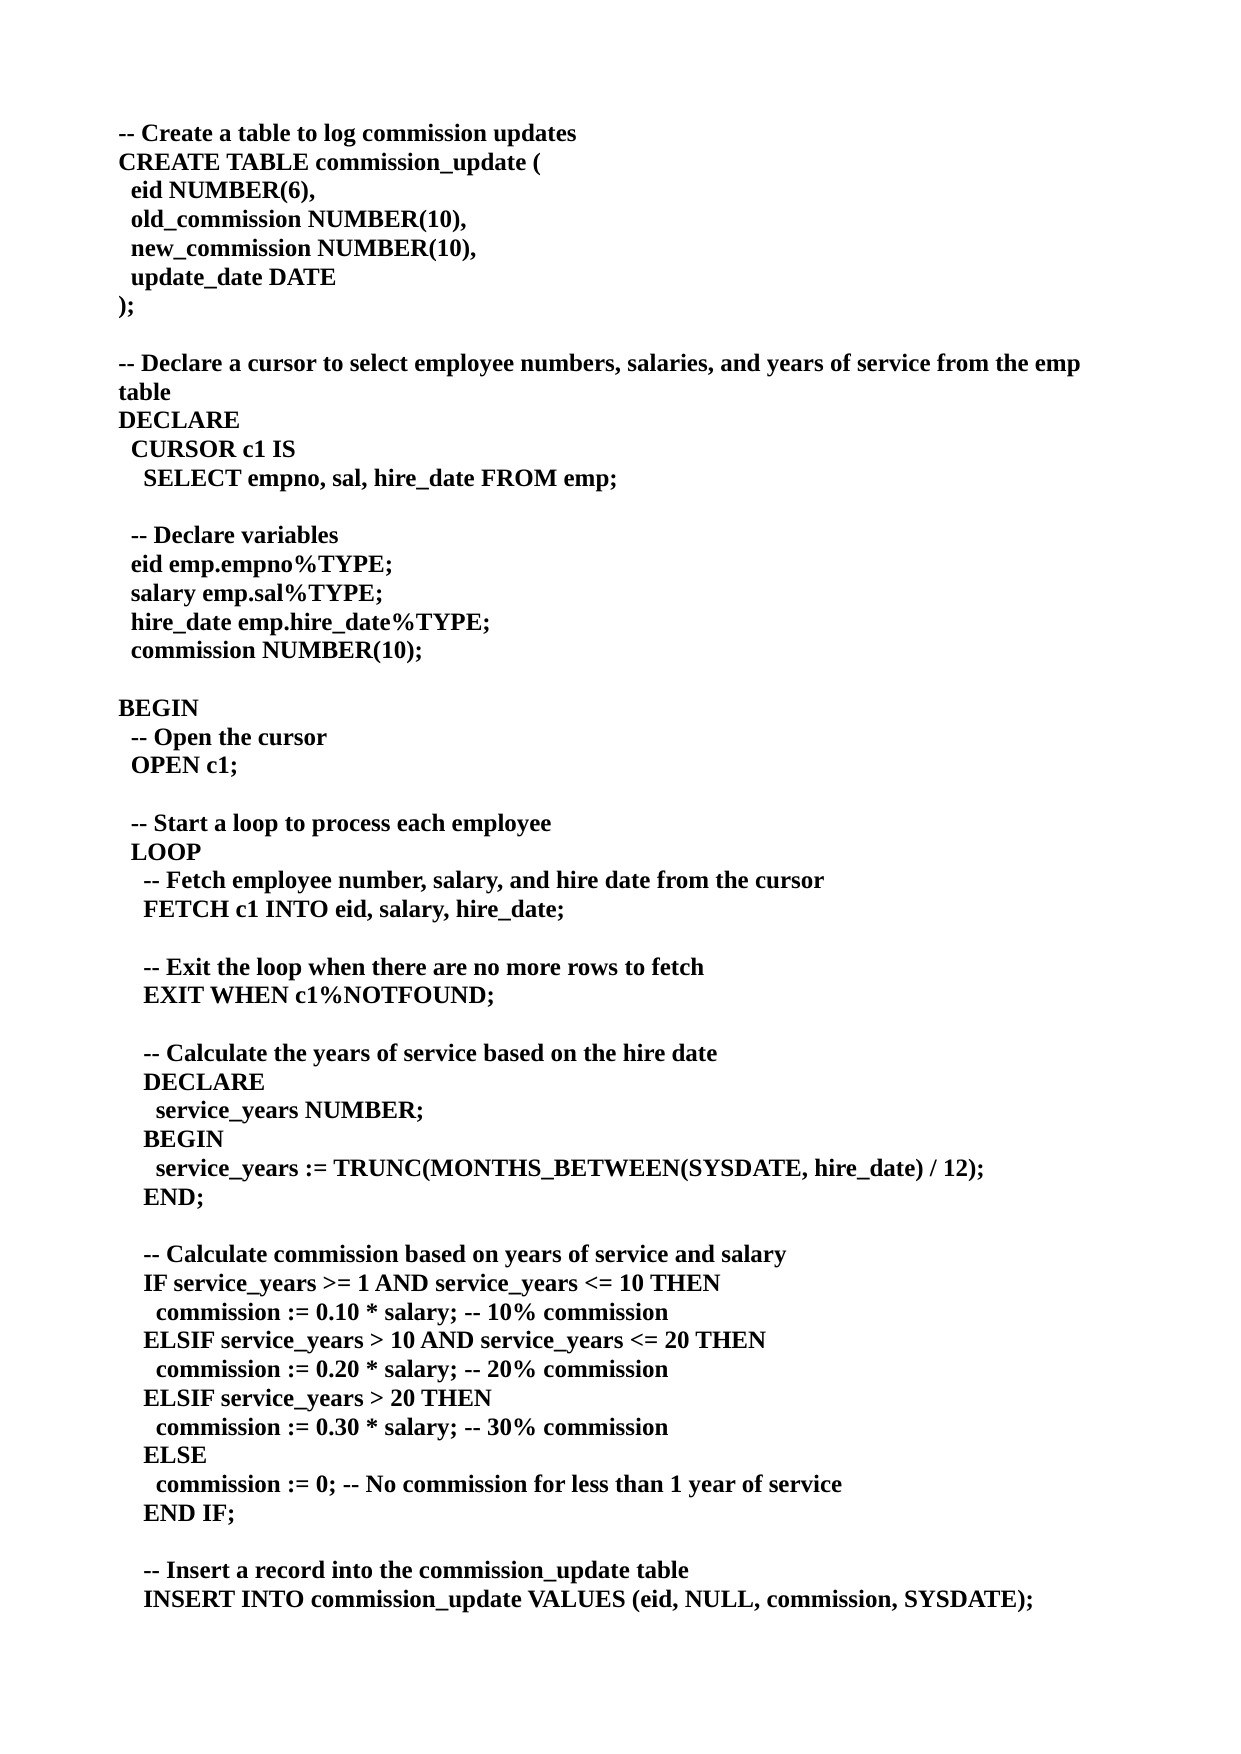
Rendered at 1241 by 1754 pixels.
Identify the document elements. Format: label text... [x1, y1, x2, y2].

text eid emp.empno%TYPE; [118, 549, 1122, 578]
text -- Exit the loop when there are no more rows to fetch [118, 952, 1122, 981]
text commission NUMBER(10); [118, 636, 1122, 664]
text OPEN c1; [118, 751, 1122, 779]
text update_date DATE [118, 262, 1122, 291]
text commission := 0; -- No commission for less than 1 year of service [118, 1469, 1122, 1498]
text commission := 0.10 * salary; -- 10% commission [118, 1297, 1122, 1326]
text -- Calculate commission based on years of service and salary [118, 1239, 1122, 1268]
text END; [118, 1182, 1122, 1211]
text ELSE [118, 1441, 1122, 1469]
text eid NUMBER(6), [118, 176, 1122, 204]
text SELECT empno, sal, hire_date FROM emp; [118, 463, 1122, 492]
text salary emp.sal%TYPE; [118, 578, 1122, 607]
text DECLARE [118, 406, 1122, 434]
text ELSIF service_years > 10 AND service_years <= 20 THEN [118, 1326, 1122, 1354]
text new_commission NUMBER(10), [118, 233, 1122, 262]
text CREATE TABLE commission_update ( [118, 147, 1122, 176]
text commission := 0.30 * salary; -- 30% commission [118, 1412, 1122, 1441]
text BEGIN [118, 693, 1122, 722]
text END IF; [118, 1498, 1122, 1527]
text hire_date emp.hire_date%TYPE; [118, 607, 1122, 636]
text -- Calculate the years of service based on the hire date [118, 1038, 1122, 1067]
text DECLARE [118, 1067, 1122, 1096]
text service_years NUMBER; [118, 1096, 1122, 1124]
text -- Declare a cursor to select employee numbers, salaries, and years of service from the emp table [118, 348, 1122, 406]
text BEGIN [118, 1124, 1122, 1153]
text CURSOR c1 IS [118, 434, 1122, 463]
text -- Open the cursor [118, 722, 1122, 751]
text ELSIF service_years > 20 THEN [118, 1383, 1122, 1412]
text -- Fetch employee number, salary, and hire date from the cursor [118, 866, 1122, 894]
text commission := 0.20 * salary; -- 20% commission [118, 1354, 1122, 1383]
text -- Start a loop to process each employee [118, 808, 1122, 837]
text service_years := TRUNC(MONTHS_BETWEEN(SYSDATE, hire_date) / 12); [118, 1153, 1122, 1182]
text ); [118, 291, 1122, 319]
text IF service_years >= 1 AND service_years <= 10 THEN [118, 1268, 1122, 1297]
text -- Insert a record into the commission_update table [118, 1556, 1122, 1584]
text INSERT INTO commission_update VALUES (eid, NULL, commission, SYSDATE); [118, 1584, 1122, 1613]
text FETCH c1 INTO eid, salary, hire_date; [118, 894, 1122, 923]
text old_commission NUMBER(10), [118, 204, 1122, 233]
text -- Declare variables [118, 521, 1122, 549]
text -- Create a table to log commission updates [118, 118, 1122, 147]
text LOOP [118, 837, 1122, 866]
text EXIT WHEN c1%NOTFOUND; [118, 981, 1122, 1009]
